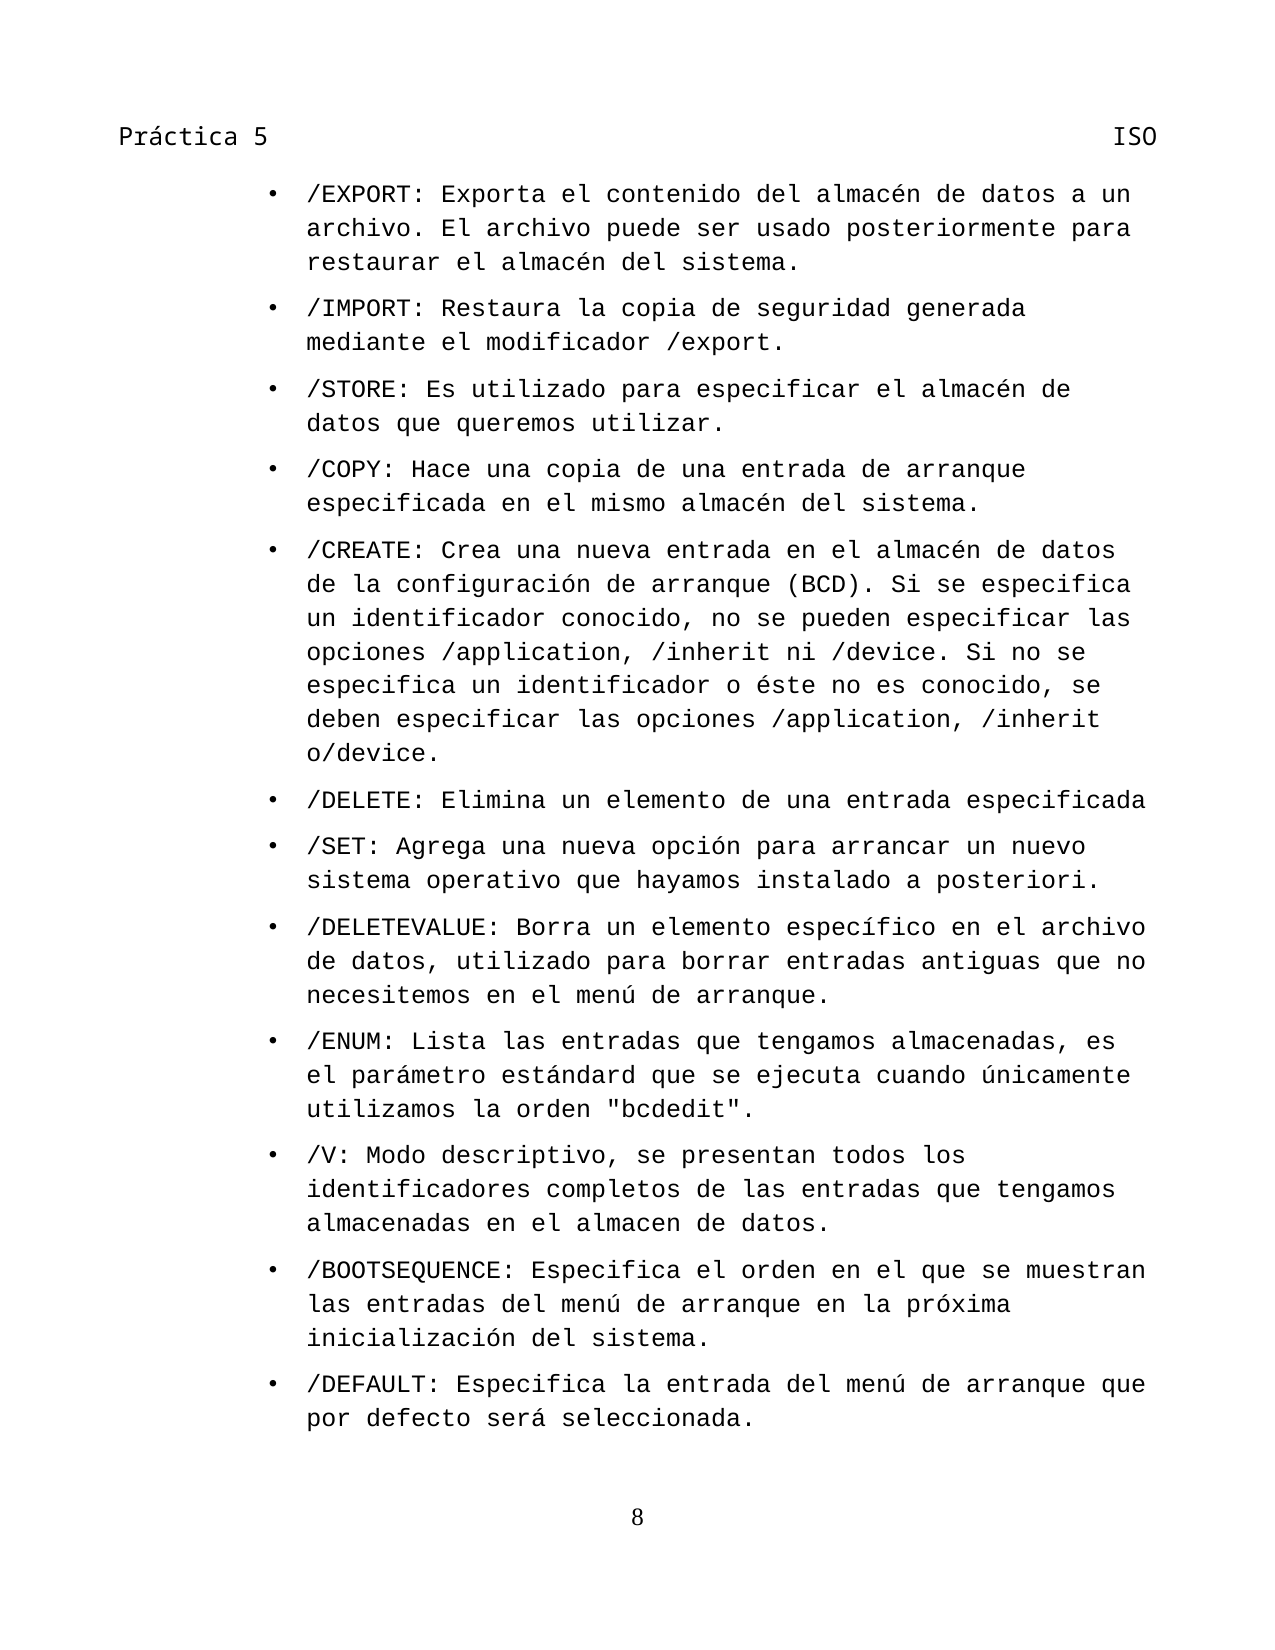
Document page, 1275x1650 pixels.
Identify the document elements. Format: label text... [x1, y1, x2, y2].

list /IMPORT: Restaura la copia de seguridad generada mediante el modificador /export. [268, 296, 1157, 358]
list /EXPORT: Exporta el contenido del almacén de datos a un archivo. El archivo puede ser usado posteriormente para restaurar el almacén del sistema. [268, 182, 1157, 278]
list /ENUM: Lista las entradas que tengamos almacenadas, es el parámetro estándard que se ejecuta cuando únicamente utilizamos la orden "bcdedit". [268, 1029, 1157, 1125]
list /V: Modo descriptivo, se presentan todos los identificadores completos de las entradas que tengamos almacenadas en el almacen de datos. [268, 1143, 1157, 1239]
list /SET: Agrega una nueva opción para arrancar un nuevo sistema operativo que hayamos instalado a posteriori. [268, 834, 1157, 896]
list /STORE: Es utilizado para especificar el almacén de datos que queremos utilizar. [268, 376, 1157, 439]
list /BOOTSEQUENCE: Especifica el orden en el que se muestran las entradas del menú de arranque en la próxima inicialización del sistema. [268, 1257, 1157, 1354]
list /DELETE: Elimina un elemento de una entrada especificada [268, 787, 1157, 816]
list /DEFAULT: Especifica la entrada del menú de arranque que por defecto será seleccionada. [268, 1372, 1157, 1434]
list /CREATE: Crea una nueva entrada en el almacén de datos de la configuración de arranque (BCD). Si se especifica un identificador conocido, no se pueden especificar las opciones /application, /inherit ni /device. Si no se especifica un identificador o éste no es conocido, se deben especificar las opciones /application, /inherit o/device. [268, 537, 1157, 769]
list /DELETEVALUE: Borra un elemento específico en el archivo de datos, utilizado para borrar entradas antiguas que no necesitemos en el menú de arranque. [268, 914, 1157, 1011]
list /COPY: Hace una copia de una entrada de arranque especificada en el mismo almacén del sistema. [268, 457, 1157, 519]
